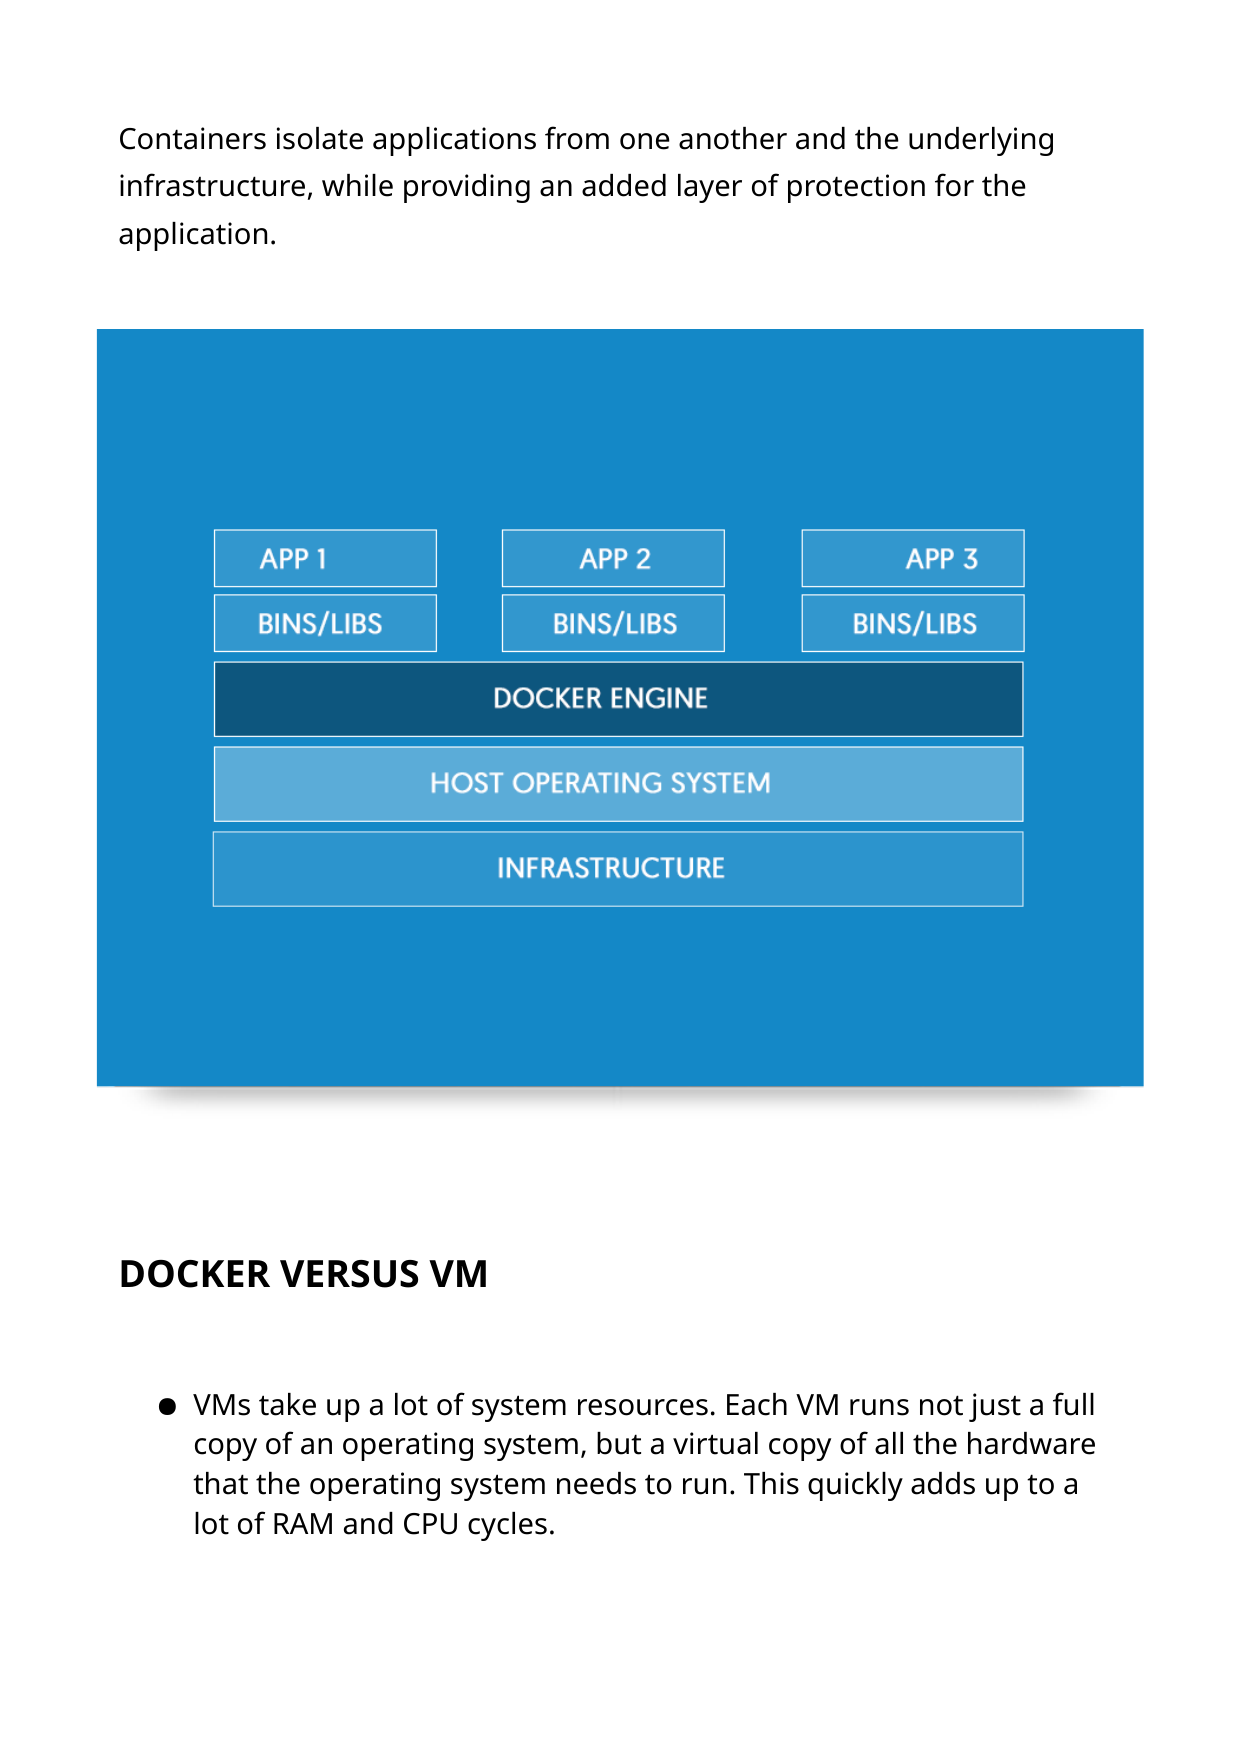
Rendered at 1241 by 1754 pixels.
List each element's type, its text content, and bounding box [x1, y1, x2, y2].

list VMs take up a lot of system resources. Each VM runs not just a full copy of an operating system, but a virtual copy of all the hardware that the operating system needs to run. This quickly adds up to a lot of RAM and CPU cycles. [156, 1384, 1122, 1543]
text DOCKER VERSUS VM [118, 1248, 1122, 1299]
text Containers isolate applications from one another and the underlying infrastructure, while providing an added layer of protection for the application. [118, 118, 1122, 253]
